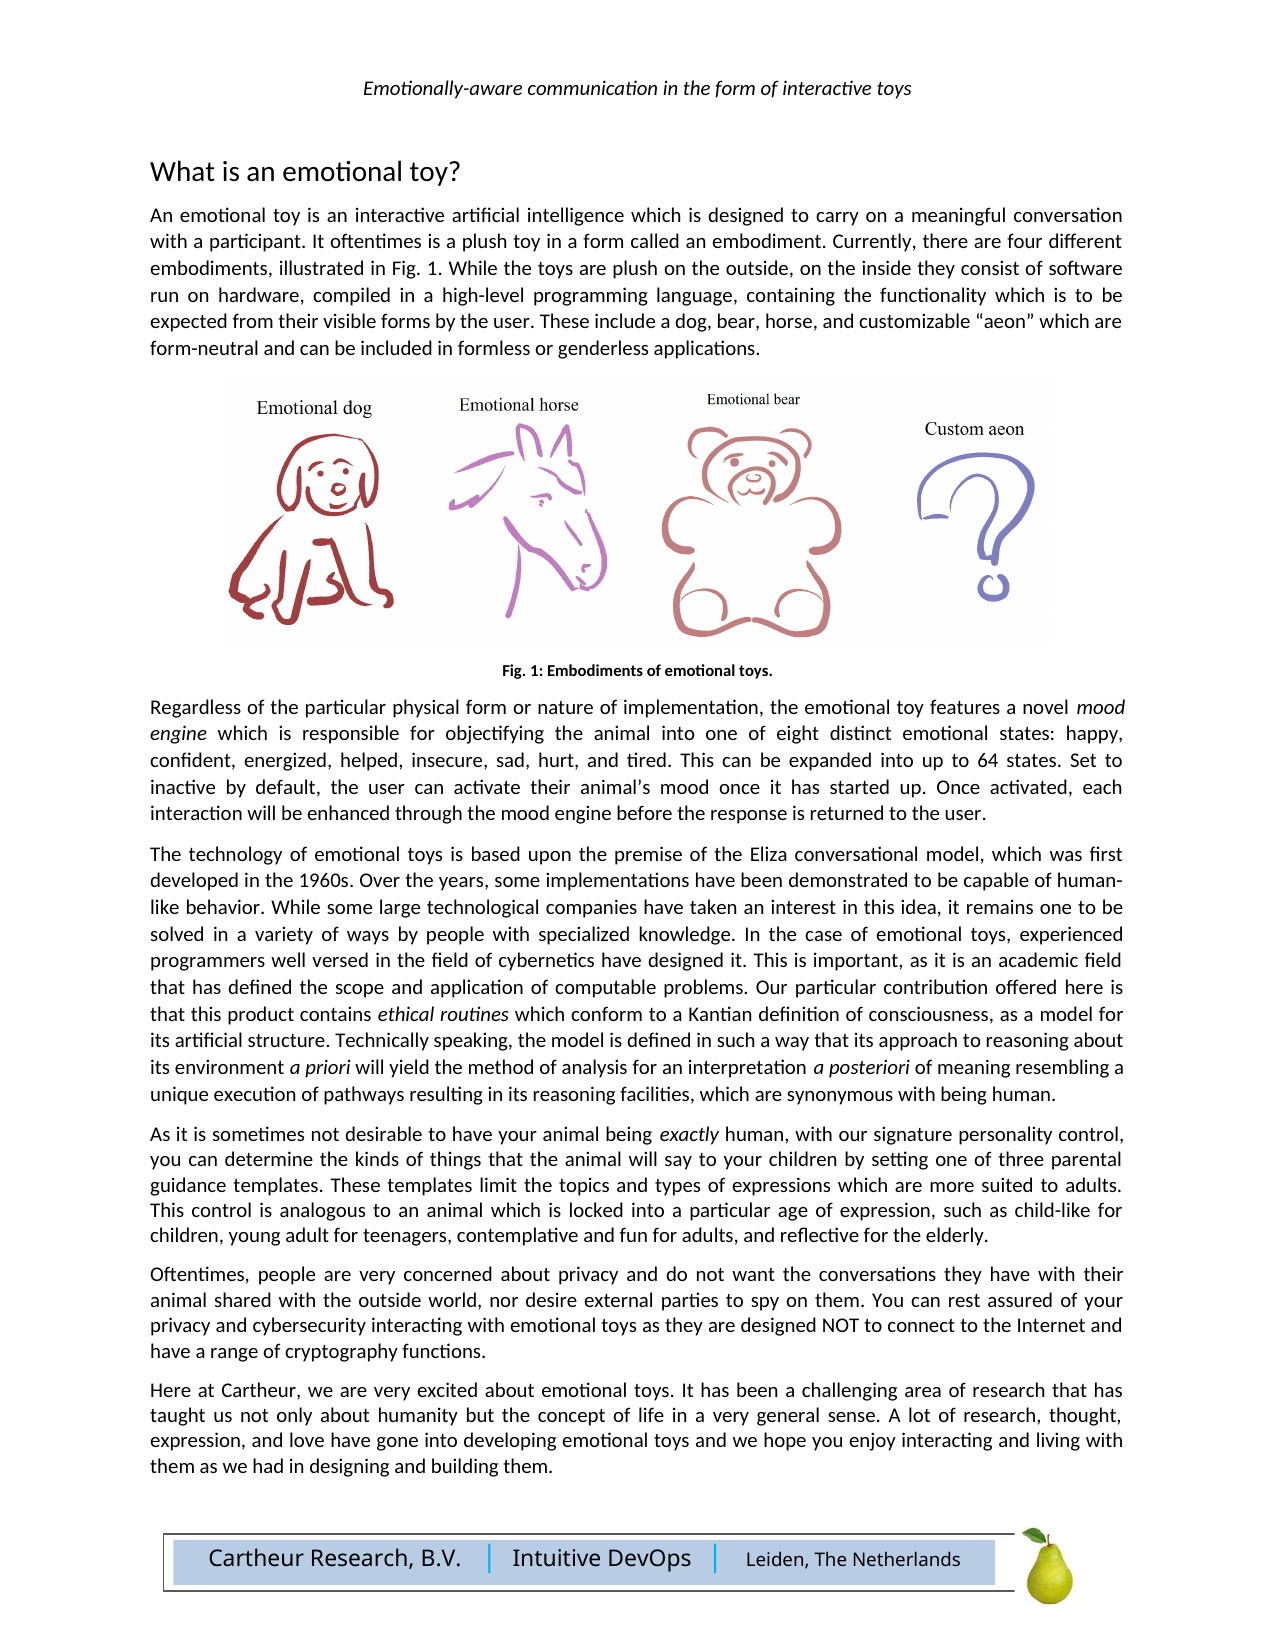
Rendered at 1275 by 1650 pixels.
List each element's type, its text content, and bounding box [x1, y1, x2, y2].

picture [220, 375, 1055, 647]
text An emotional toy is an interactive artificial intelligence which is designed to carry on a meaningful conversation with a participant. It oftentimes is a plush toy in a form called an embodiment. Currently, there are four different embodiments, illustrated in Fig. 1. While the toys are plush on the outside, on the inside they consist of software run on hardware, compiled in a high-level programming language, containing the functionality which is to be expected from their visible forms by the user. These include a dog, bear, horse, and customizable “aeon” which are form-neutral and can be included in formless or genderless applications. [150, 202, 1125, 361]
text What is an emotional toy? [150, 153, 1125, 188]
text Regardless of the particular physical form or nature of implementation, the emotional toy features a novel mood engine which is responsible for objectifying the animal into one of eight distinct emotional states: happy, confident, energized, helped, insecure, sad, hurt, and tired. This can be expanded into up to 64 states. Set to inactive by default, the user can activate their animal’s mood once it has started up. Once activated, each interaction will be enhanced through the mood engine before the response is returned to the user. [150, 694, 1125, 826]
text Here at Cartheur, we are very excited about emotional toys. It has been a challenging area of research that has taught us not only about humanity but the concept of life in a very general sense. A lot of research, thought, expression, and love have gone into developing emotional toys and we hope you enjoy interacting and living with them as we had in designing and building them. [150, 1377, 1125, 1478]
text The technology of emotional toys is based upon the premise of the Eliza conversational model, which was first developed in the 1960s. Over the years, some implementations have been demonstrated to be capable of human-like behavior. While some large technological companies have taken an interest in this idea, it remains one to be solved in a variety of ways by people with specialized knowledge. In the case of emotional toys, experienced programmers well versed in the field of cybernetics have designed it. This is important, as it is an academic field that has defined the scope and application of computable problems. Our particular contribution offered here is that this product contains ethical routines which conform to a Kantian definition of consciousness, as a model for its artificial structure. Technically speaking, the model is defined in such a way that its approach to reasoning about its environment a priori will yield the method of analysis for an interpretation a posteriori of meaning resembling a unique execution of pathways resulting in its reasoning facilities, which are synonymous with being human. [150, 841, 1125, 1106]
text Fig. 1: Embodiments of emotional toys. [150, 660, 1125, 680]
text Oftentimes, people are very concerned about privacy and do not want the conversations they have with their animal shared with the outside world, nor desire external parties to spy on them. You can rest assured of your privacy and cybersecurity interacting with emotional toys as they are designed NOT to connect to the Internet and have a range of cryptography functions. [150, 1262, 1125, 1363]
picture [1014, 1526, 1084, 1605]
text As it is sometimes not desirable to have your animal being exactly human, with our signature personality control, you can determine the kinds of things that the animal will say to your children by setting one of three parental guidance templates. These templates limit the topics and types of expressions which are more suited to adults. This control is analogous to an animal which is locked into a particular age of expression, such as child-like for children, young adult for teenagers, contemplative and fun for adults, and reflective for the elderly. [150, 1121, 1125, 1248]
